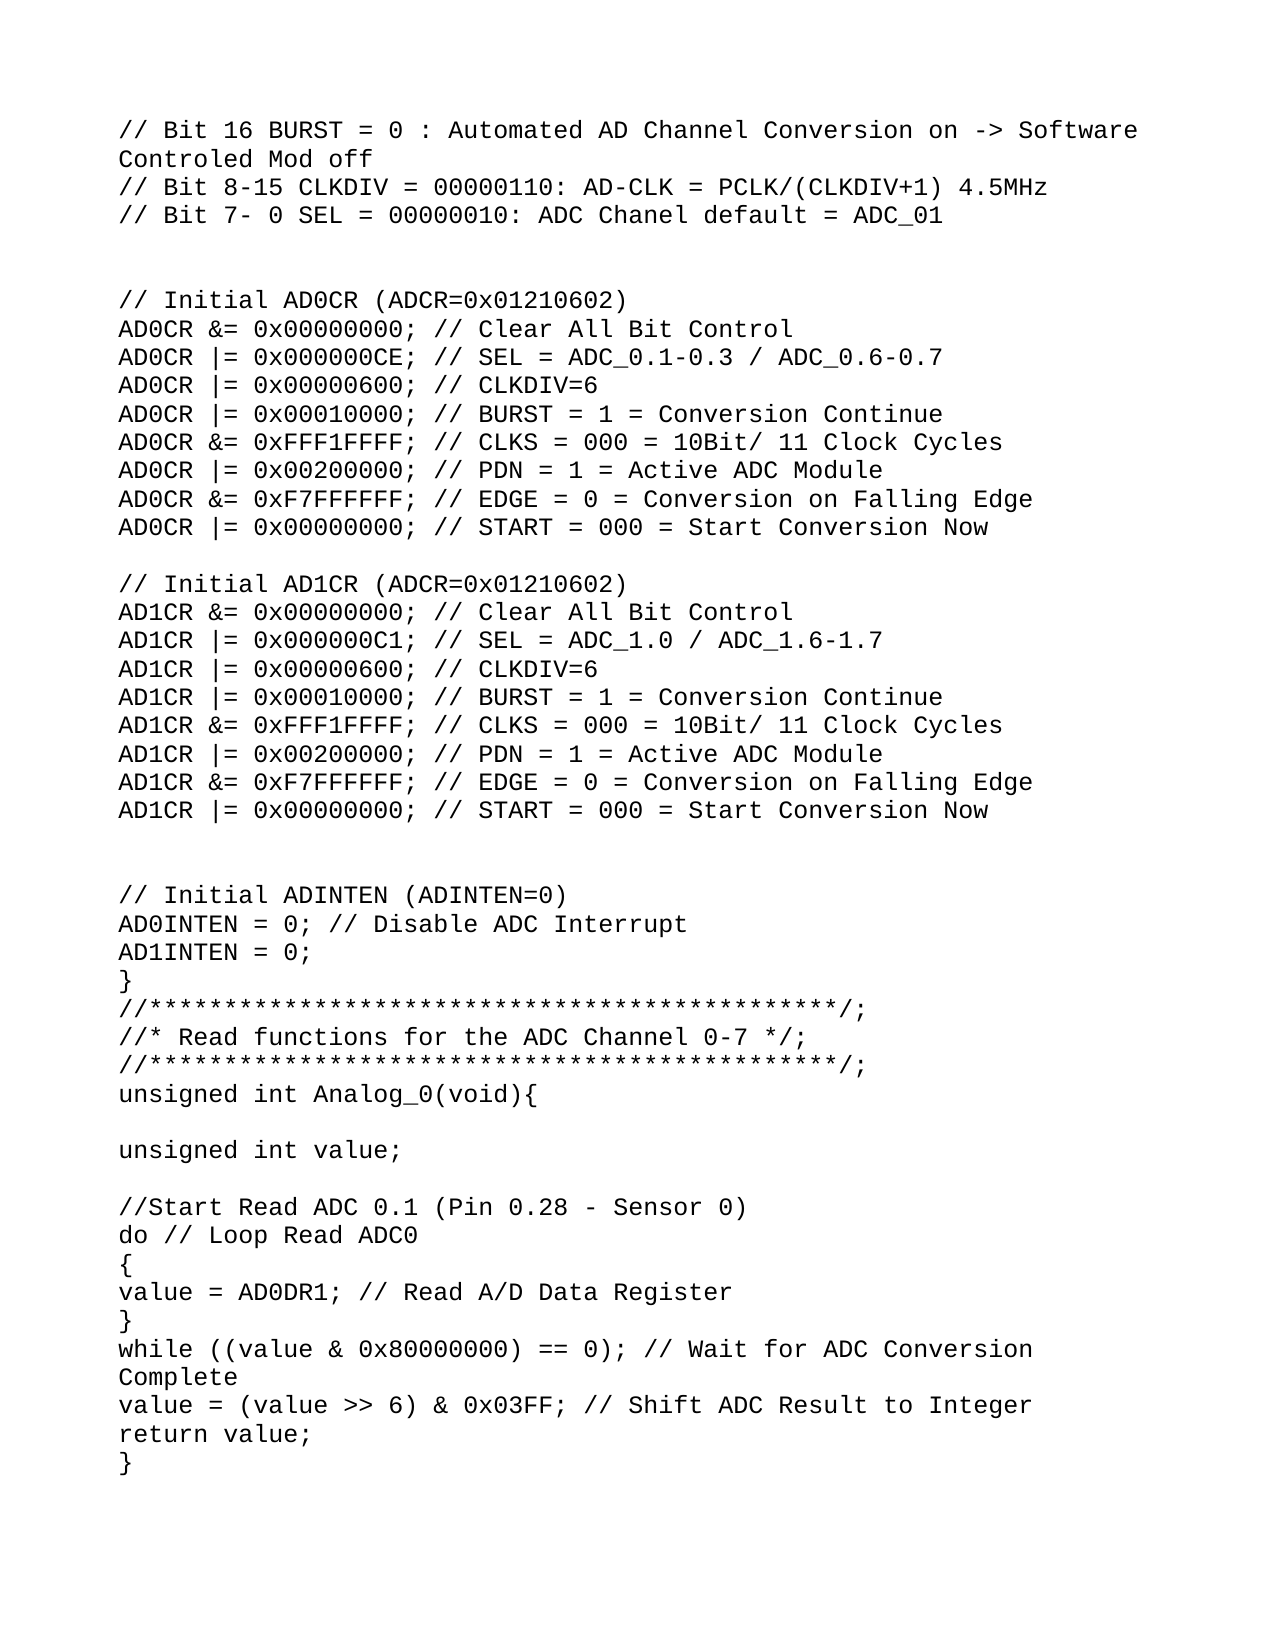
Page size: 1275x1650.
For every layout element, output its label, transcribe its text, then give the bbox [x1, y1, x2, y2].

text // Bit 16 BURST = 0 : Automated AD Channel Conversion on -> Software Controled Mod off // Bit 8-15 CLKDIV = 00000110: AD-CLK = PCLK/(CLKDIV+1) 4.5MHz // Bit 7- 0 SEL = 00000010: ADC Chanel default = ADC_01 // Initial AD0CR (ADCR=0x01210602) AD0CR &= 0x00000000; // Clear All Bit Control AD0CR |= 0x000000CE; // SEL = ADC_0.1-0.3 / ADC_0.6-0.7 AD0CR |= 0x00000600; // CLKDIV=6 AD0CR |= 0x00010000; // BURST = 1 = Conversion Continue AD0CR &= 0xFFF1FFFF; // CLKS = 000 = 10Bit/ 11 Clock Cycles AD0CR |= 0x00200000; // PDN = 1 = Active ADC Module AD0CR &= 0xF7FFFFFF; // EDGE = 0 = Conversion on Falling Edge AD0CR |= 0x00000000; // START = 000 = Start Conversion Now // Initial AD1CR (ADCR=0x01210602) AD1CR &= 0x00000000; // Clear All Bit Control AD1CR |= 0x000000C1; // SEL = ADC_1.0 / ADC_1.6-1.7 AD1CR |= 0x00000600; // CLKDIV=6 AD1CR |= 0x00010000; // BURST = 1 = Conversion Continue AD1CR &= 0xFFF1FFFF; // CLKS = 000 = 10Bit/ 11 Clock Cycles AD1CR |= 0x00200000; // PDN = 1 = Active ADC Module AD1CR &= 0xF7FFFFFF; // EDGE = 0 = Conversion on Falling Edge AD1CR |= 0x00000000; // START = 000 = Start Conversion Now // Initial ADINTEN (ADINTEN=0) AD0INTEN = 0; // Disable ADC Interrupt AD1INTEN = 0; } //**********************************************/; //* Read functions for the ADC Channel 0-7 */; //**********************************************/; unsigned int Analog_0(void){ unsigned int value; //Start Read ADC 0.1 (Pin 0.28 - Sensor 0) do // Loop Read ADC0 { value = AD0DR1; // Read A/D Data Register } while ((value & 0x80000000) == 0); // Wait for ADC Conversion Complete value = (value >> 6) & 0x03FF; // Shift ADC Result to Integer return value; } [118, 118, 1157, 1506]
